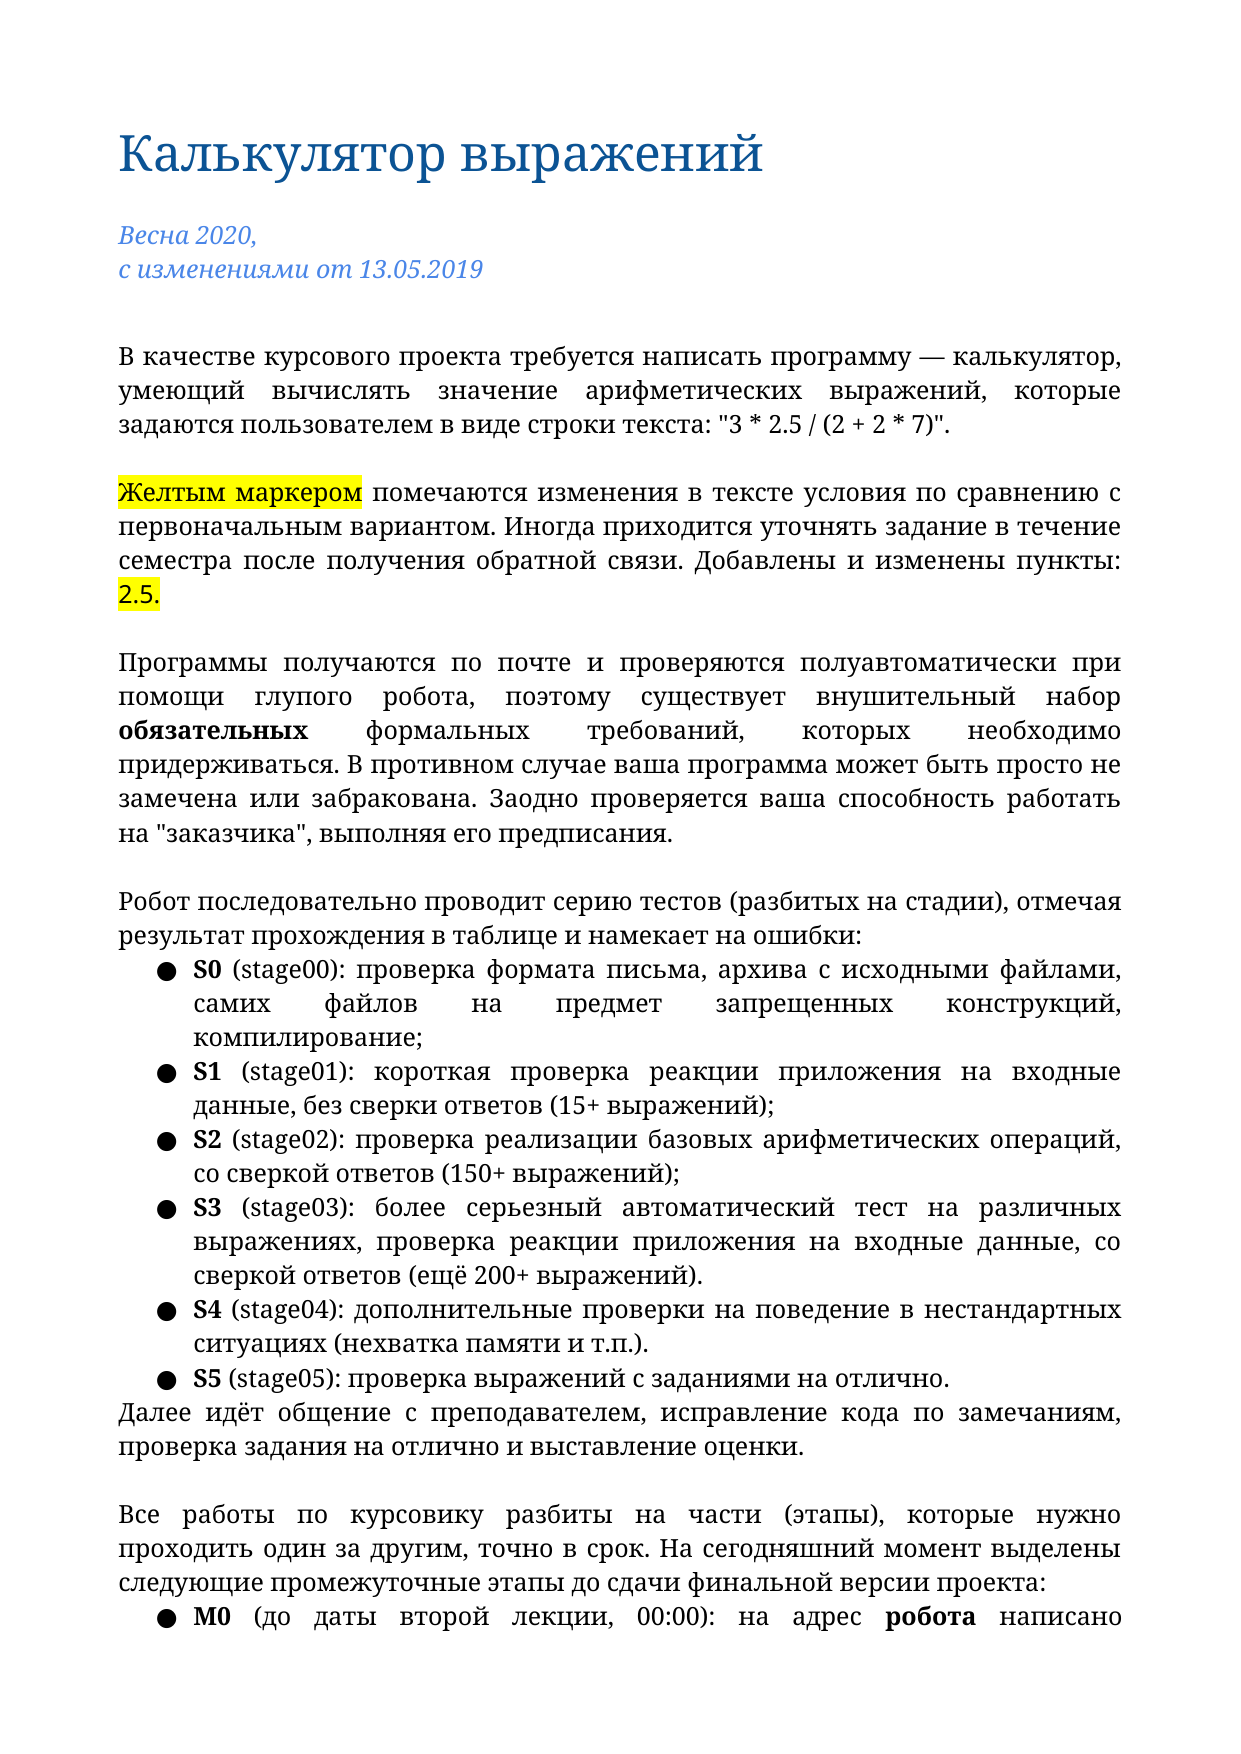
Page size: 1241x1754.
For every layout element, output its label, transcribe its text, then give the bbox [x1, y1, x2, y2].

text Далее идёт общение с преподавателем, исправление кода по замечаниям, проверка задания на отлично и выставление оценки. [118, 1394, 1122, 1462]
list S5 (stage05): проверка выражений с заданиями на отлично. [156, 1360, 1122, 1394]
text Программы получаются по почте и проверяются полуавтоматически при помощи глупого робота, поэтому существует внушительный набор обязательных формальных требований, которых необходимо придерживаться. В противном случае ваша программа может быть просто не замечена или забракована. Заодно проверяется ваша способность работать на "заказчика", выполняя его предписания. [118, 645, 1122, 849]
text Желтым маркером помечаются изменения в тексте условия по сравнению с первоначальным вариантом. Иногда приходится уточнять задание в течение семестра после получения обратной связи. Добавлены и изменены пункты: 2.5. [118, 474, 1122, 509]
text Калькулятор выражений [118, 118, 1122, 186]
list S4 (stage04): дополнительные проверки на поведение в нестандартных ситуациях (нехватка памяти и т.п.). [156, 1292, 1122, 1360]
list S0 (stage00): проверка формата письма, архива с исходными файлами, самих файлов на предмет запрещенных конструкций, компилирование; [156, 951, 1122, 1054]
text Робот последовательно проводит серию тестов (разбитых на стадии), отмечая результат прохождения в таблице и намекает на ошибки: [118, 883, 1122, 951]
list М0 (до даты второй лекции, 00:00): на адрес робота написано [156, 1599, 1122, 1633]
text В качестве курсового проекта требуется написать программу — калькулятор, умеющий вычислять значение арифметических выражений, которые задаются пользователем в виде строки текста: "3 * 2.5 / (2 + 2 * 7)". [118, 338, 1122, 441]
list S2 (stage02): проверка реализации базовых арифметических операций, со сверкой ответов (150+ выражений); [156, 1122, 1122, 1190]
text Все работы по курсовику разбиты на части (этапы), которые нужно проходить один за другим, точно в срок. На сегодняшний момент выделены следующие промежуточные этапы до сдачи финальной версии проекта: [118, 1496, 1122, 1599]
list S1 (stage01): короткая проверка реакции приложения на входные данные, без сверки ответов (15+ выражений); [156, 1054, 1122, 1122]
list S3 (stage03): более серьезный автоматический тест на различных выражениях, проверка реакции приложения на входные данные, со сверкой ответов (ещё 200+ выражений). [156, 1190, 1122, 1292]
text Весна 2020, с изменениями от 13.05.2019 [118, 217, 1122, 286]
text Желтым маркером помечаются изменения в тексте условия по сравнению с первоначальным вариантом. Иногда приходится уточнять задание в течение семестра после получения обратной связи. Добавлены и изменены пункты: 2.5. [118, 577, 1122, 611]
